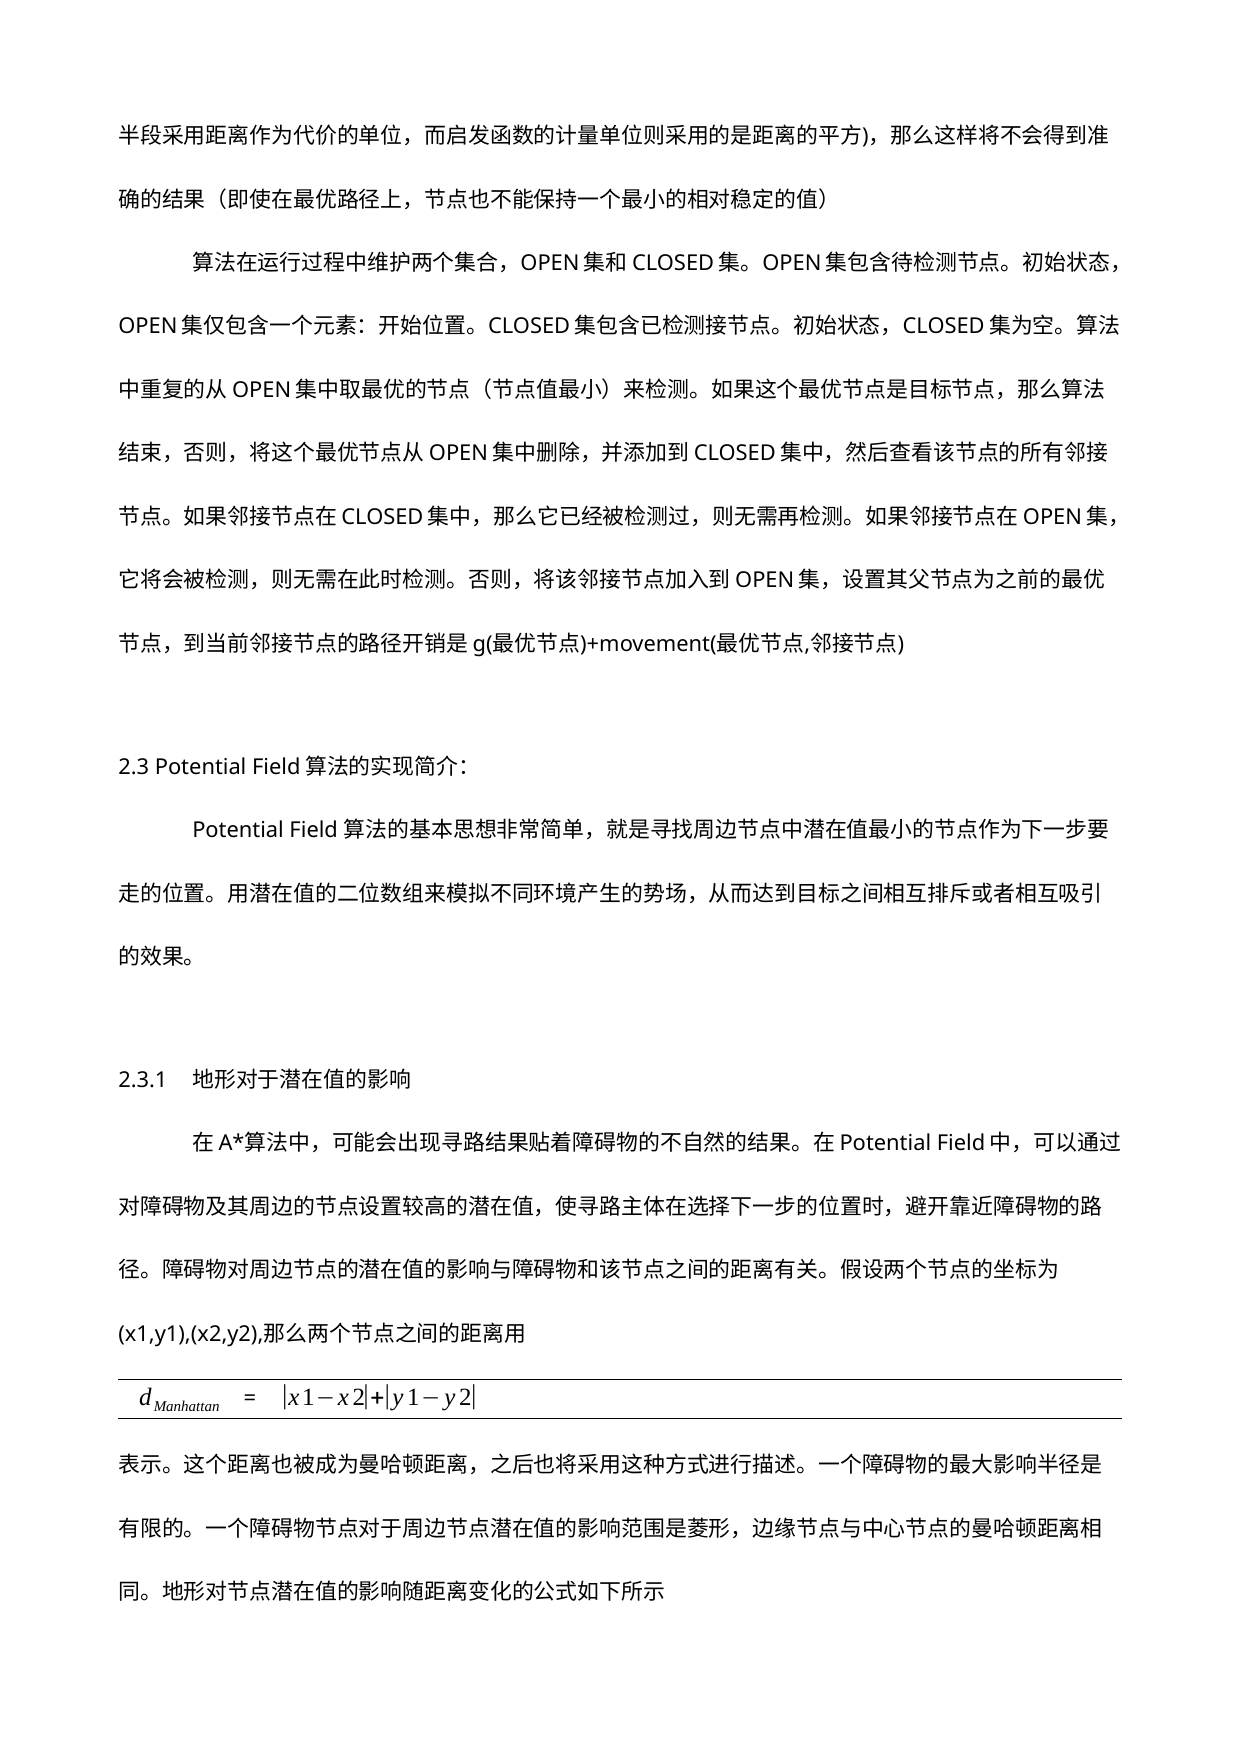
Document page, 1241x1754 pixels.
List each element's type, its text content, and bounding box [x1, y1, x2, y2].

text 半段采用距离作为代价的单位，而启发函数的计量单位则采用的是距离的平方)，那么这样将不会得到准确的结果（即使在最优路径上，节点也不能保持一个最小的相对稳定的值） [118, 118, 1122, 213]
text = [118, 1380, 1122, 1418]
text 在A*算法中，可能会出现寻路结果贴着障碍物的不自然的结果。在Potential Field中，可以通过对障碍物及其周边的节点设置较高的潜在值，使寻路主体在选择下一步的位置时，避开靠近障碍物的路径。障碍物对周边节点的潜在值的影响与障碍物和该节点之间的距离有关。假设两个节点的坐标为(x1,y1),(x2,y2),那么两个节点之间的距离用 [118, 1125, 1122, 1347]
text Potential Field 算法的基本思想非常简单，就是寻找周边节点中潜在值最小的节点作为下一步要走的位置。用潜在值的二位数组来模拟不同环境产生的势场，从而达到目标之间相互排斥或者相互吸引的效果。 [118, 812, 1122, 971]
text 2.3 Potential Field算法的实现简介： [118, 749, 1122, 780]
text 算法在运行过程中维护两个集合，OPEN集和CLOSED集。OPEN集包含待检测节点。初始状态，OPEN集仅包含一个元素：开始位置。CLOSED集包含已检测接节点。初始状态，CLOSED集为空。算法中重复的从OPEN集中取最优的节点（节点值最小）来检测。如果这个最优节点是目标节点，那么算法结束，否则，将这个最优节点从OPEN集中删除，并添加到CLOSED集中，然后查看该节点的所有邻接节点。如果邻接节点在CLOSED集中，那么它已经被检测过，则无需再检测。如果邻接节点在OPEN集，它将会被检测，则无需在此时检测。否则，将该邻接节点加入到OPEN集，设置其父节点为之前的最优节点，到当前邻接节点的路径开销是g(最优节点)+movement(最优节点,邻接节点) [118, 245, 1122, 657]
text 表示。这个距离也被成为曼哈顿距离，之后也将采用这种方式进行描述。一个障碍物的最大影响半径是有限的。一个障碍物节点对于周边节点潜在值的影响范围是菱形，边缘节点与中心节点的曼哈顿距离相同。地形对节点潜在值的影响随距离变化的公式如下所示 [118, 1447, 1122, 1606]
text 2.3.1 地形对于潜在值的影响 [118, 1062, 1122, 1094]
